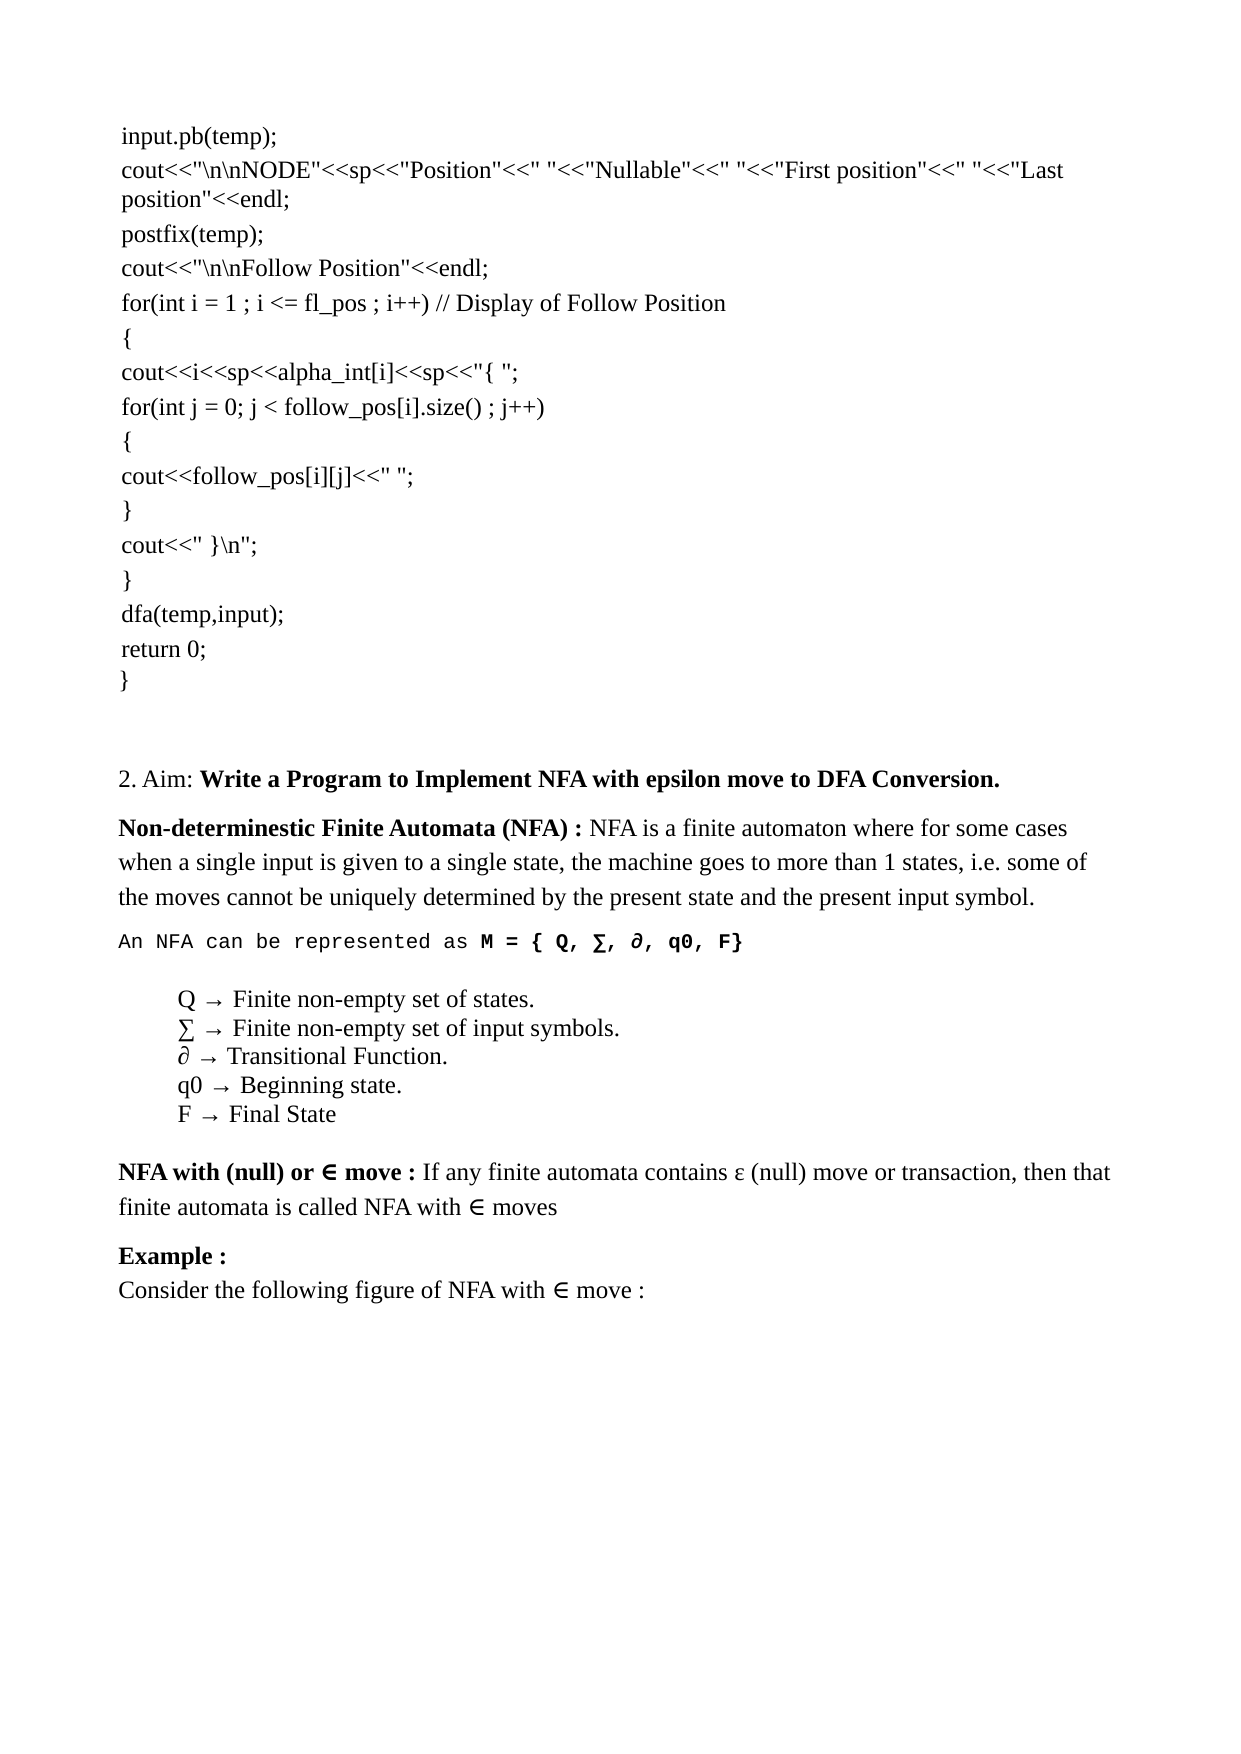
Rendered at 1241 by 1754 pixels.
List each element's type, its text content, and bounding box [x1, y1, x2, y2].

text NFA with (null) or ∈ move : If any finite automata contains ε (null) move or transaction, then that finite automata is called NFA with ∈ moves [118, 1157, 1122, 1220]
text An NFA can be represented as M = { Q, ∑, ∂, q0, F} [118, 931, 1122, 954]
table_header input.pb(temp); [118, 118, 297, 153]
table_header for(int i = 1 ; i <= fl_pos ; i++) // Display of Follow Position [118, 285, 736, 320]
text 2. Aim: Write a Program to Implement NFA with epsilon move to DFA Conversion. [118, 764, 1122, 792]
table_header } [118, 493, 148, 527]
table_header return 0; [118, 631, 220, 666]
table_header cout<<i<<sp<<alpha_int[i]<<sp<<"{ "; [118, 354, 529, 389]
text Example : Consider the following figure of NFA with ∈ move : [118, 1241, 1122, 1304]
table_header { [118, 424, 148, 458]
table_header cout<<follow_pos[i][j]<<" "; [118, 458, 425, 493]
table_header cout<<"\n\nFollow Position"<<endl; [118, 251, 502, 285]
table_header cout<<" }\n"; [118, 527, 271, 562]
table_header postfix(temp); [118, 216, 277, 251]
text Non-determinestic Finite Automata (NFA) : NFA is a finite automaton where for some cases when a single input is given to a single state, the machine goes to more than 1 states, i.e. some of the moves cannot be uniquely determined by the present state and the present input symbol. [118, 813, 1122, 911]
table_header cout<<"\n\nNODE"<<sp<<"Position"<<" "<<"Nullable"<<" "<<"First position"<<" "<<"Last position"<<endl; [118, 153, 1122, 216]
table_header } [118, 562, 148, 596]
table_header for(int j = 0; j < follow_pos[i].size() ; j++) [118, 389, 552, 423]
table_header { [118, 320, 148, 354]
text Q → Finite non-empty set of states. ∑ → Finite non-empty set of input symbols. ∂ → Transitional Function. q0 → Beginning state. F → Final State [177, 984, 1063, 1128]
table_header dfa(temp,input); [118, 596, 296, 631]
text } [118, 666, 1122, 694]
